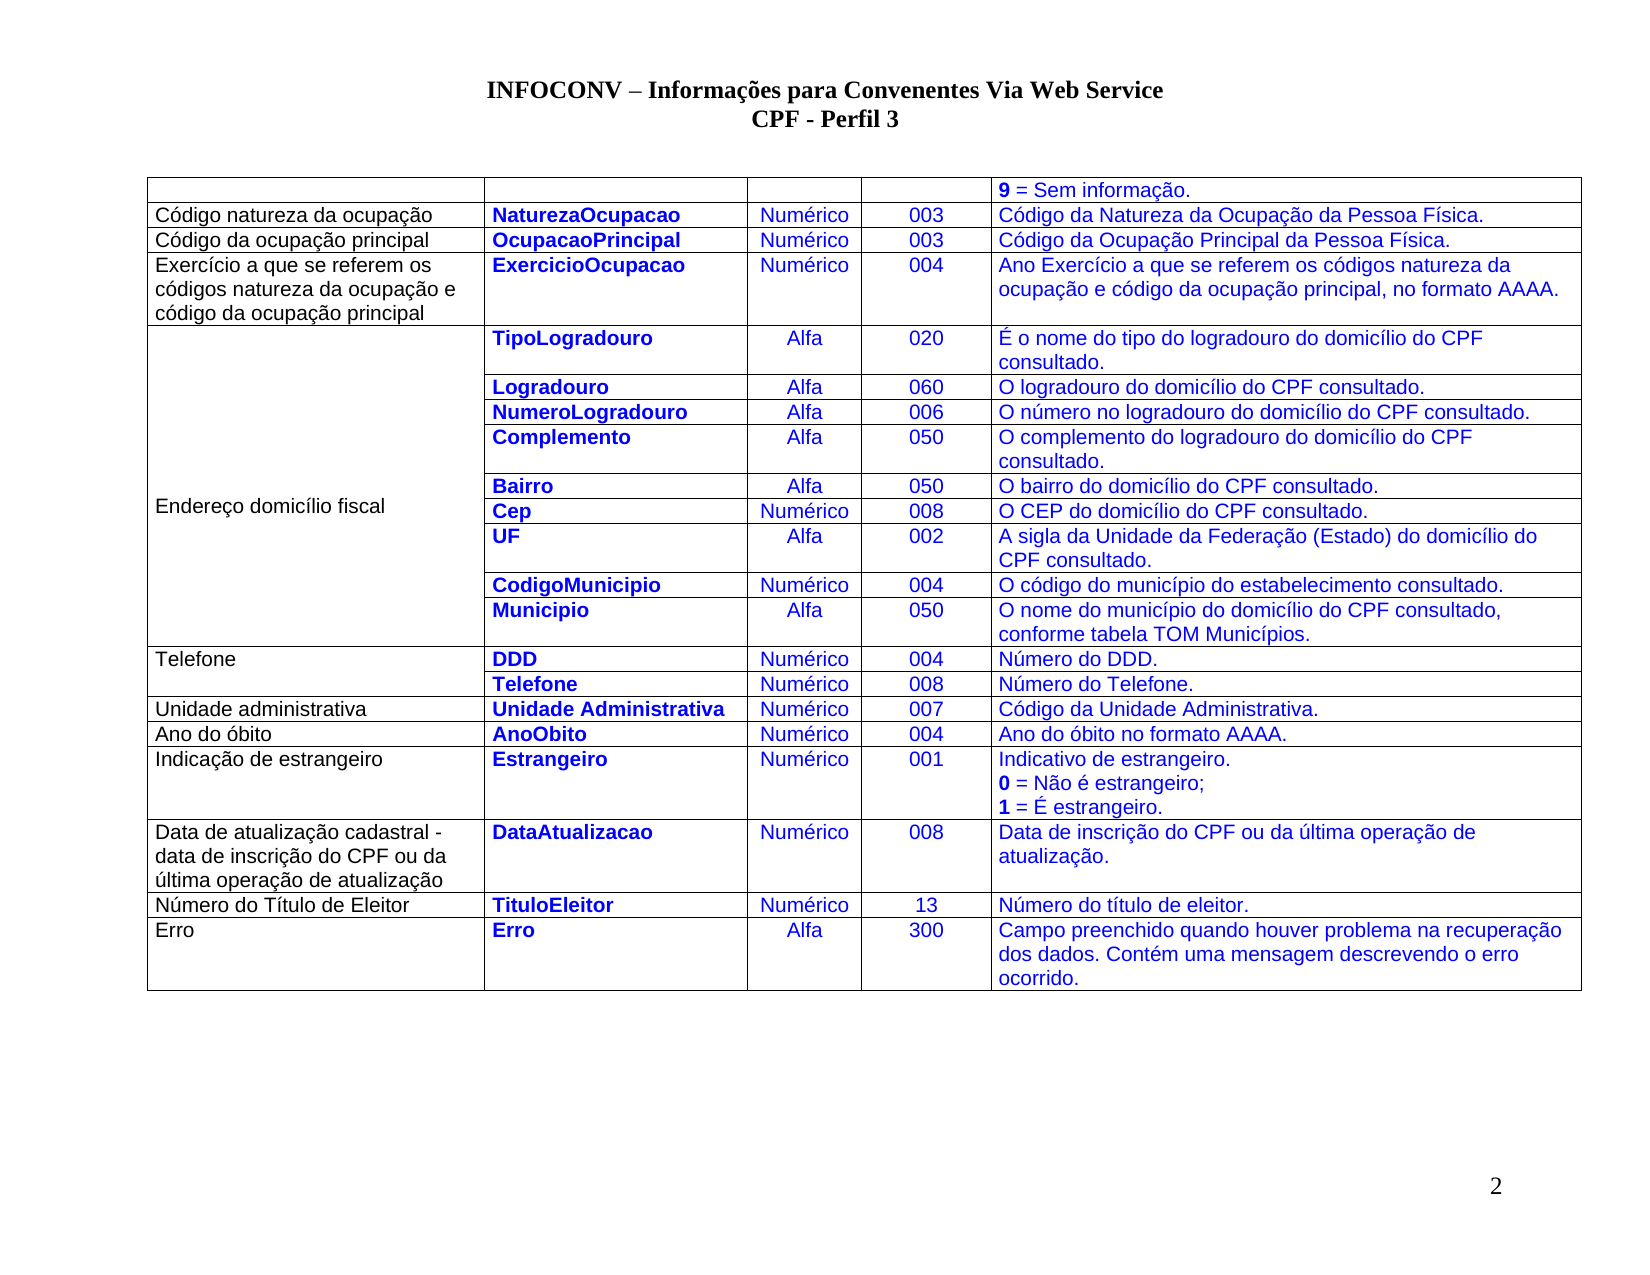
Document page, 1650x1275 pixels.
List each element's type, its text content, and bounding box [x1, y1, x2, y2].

table_cell AnoObito [485, 722, 747, 746]
table_cell NumeroLogradouro [485, 400, 747, 424]
table_cell Ano do óbito [148, 722, 484, 746]
table_cell Número do DDD. [992, 647, 1581, 671]
table_cell 004 [862, 253, 991, 325]
table_cell Número do Título de Eleitor [148, 893, 484, 917]
table_cell 001 [862, 747, 991, 819]
table_cell 050 [862, 425, 991, 473]
table_cell Erro [148, 918, 484, 990]
table_cell Alfa [748, 375, 861, 399]
table_cell 003 [862, 228, 991, 252]
table_cell 002 [862, 524, 991, 572]
table_cell 9 = Sem informação. [992, 178, 1581, 202]
table_cell 13 [862, 893, 991, 917]
table_cell [748, 178, 861, 202]
table_cell OcupacaoPrincipal [485, 228, 747, 252]
table_cell 003 [862, 203, 991, 227]
table_cell Ano do óbito no formato AAAA. [992, 722, 1581, 746]
table_cell TipoLogradouro [485, 326, 747, 374]
table_cell Unidade administrativa [148, 697, 484, 721]
table_cell Numérico [748, 228, 861, 252]
table_cell [485, 178, 747, 202]
table_cell O bairro do domicílio do CPF consultado. [992, 474, 1581, 498]
table_cell Endereço domicílio fiscal [148, 326, 484, 646]
table_cell [148, 178, 484, 202]
table_cell Ano Exercício a que se referem os códigos natureza da ocupação e código da ocupação principal, no formato AAAA. [992, 253, 1581, 325]
table_cell DataAtualizacao [485, 820, 747, 892]
table_cell ExercicioOcupacao [485, 253, 747, 325]
table_cell Alfa [748, 524, 861, 572]
table_cell O código do município do estabelecimento consultado. [992, 573, 1581, 597]
table_cell Numérico [748, 747, 861, 819]
table_cell 060 [862, 375, 991, 399]
table_cell CodigoMunicipio [485, 573, 747, 597]
table_cell UF [485, 524, 747, 572]
table_cell Numérico [748, 253, 861, 325]
table_cell NaturezaOcupacao [485, 203, 747, 227]
table_cell Alfa [748, 326, 861, 374]
table_cell Bairro [485, 474, 747, 498]
table_cell DDD [485, 647, 747, 671]
table_cell Numérico [748, 697, 861, 721]
table_cell É o nome do tipo do logradouro do domicílio do CPF consultado. [992, 326, 1581, 374]
table_cell Indicação de estrangeiro [148, 747, 484, 819]
table_cell Alfa [748, 598, 861, 646]
table_cell Numérico [748, 893, 861, 917]
table_cell Número do Telefone. [992, 672, 1581, 696]
table_cell Telefone [485, 672, 747, 696]
table_cell Logradouro [485, 375, 747, 399]
table_cell Municipio [485, 598, 747, 646]
table_cell Telefone [148, 647, 484, 696]
table_cell 004 [862, 647, 991, 671]
table_cell 006 [862, 400, 991, 424]
table_cell Numérico [748, 647, 861, 671]
table_cell 004 [862, 722, 991, 746]
table_cell 004 [862, 573, 991, 597]
table_cell Numérico [748, 722, 861, 746]
table_cell O complemento do logradouro do domicílio do CPF consultado. [992, 425, 1581, 473]
table_cell O número no logradouro do domicílio do CPF consultado. [992, 400, 1581, 424]
table_cell TituloEleitor [485, 893, 747, 917]
table_cell 300 [862, 918, 991, 990]
table_cell Código da Natureza da Ocupação da Pessoa Física. [992, 203, 1581, 227]
table_cell Numérico [748, 203, 861, 227]
table_cell Cep [485, 499, 747, 523]
table_cell Unidade Administrativa [485, 697, 747, 721]
table_cell O nome do município do domicílio do CPF consultado, conforme tabela TOM Municípios. [992, 598, 1581, 646]
table_cell 008 [862, 820, 991, 892]
table_cell A sigla da Unidade da Federação (Estado) do domicílio do CPF consultado. [992, 524, 1581, 572]
table_cell Data de atualização cadastral - data de inscrição do CPF ou da última operação de atualização [148, 820, 484, 892]
table_cell 020 [862, 326, 991, 374]
table_cell Código natureza da ocupação [148, 203, 484, 227]
table_cell Numérico [748, 573, 861, 597]
table_cell Alfa [748, 474, 861, 498]
table_cell Complemento [485, 425, 747, 473]
table_cell [862, 178, 991, 202]
table_cell Data de inscrição do CPF ou da última operação de atualização. [992, 820, 1581, 892]
table_cell Numérico [748, 499, 861, 523]
table_cell Código da ocupação principal [148, 228, 484, 252]
table_cell 007 [862, 697, 991, 721]
table_cell Erro [485, 918, 747, 990]
table_cell Alfa [748, 400, 861, 424]
table_cell Alfa [748, 918, 861, 990]
table_cell Exercício a que se referem os códigos natureza da ocupação e código da ocupação principal [148, 253, 484, 325]
table_cell Numérico [748, 672, 861, 696]
table_cell Campo preenchido quando houver problema na recuperação dos dados. Contém uma mensagem descrevendo o erro ocorrido. [992, 918, 1581, 990]
table_cell Estrangeiro [485, 747, 747, 819]
table_cell Código da Ocupação Principal da Pessoa Física. [992, 228, 1581, 252]
table_cell 008 [862, 672, 991, 696]
table_cell Indicativo de estrangeiro. 0 = Não é estrangeiro; 1 = É estrangeiro. [992, 747, 1581, 819]
table_cell Alfa [748, 425, 861, 473]
table_cell Numérico [748, 820, 861, 892]
table_cell O logradouro do domicílio do CPF consultado. [992, 375, 1581, 399]
table_cell 008 [862, 499, 991, 523]
table_cell 050 [862, 598, 991, 646]
table_cell 050 [862, 474, 991, 498]
table_cell Código da Unidade Administrativa. [992, 697, 1581, 721]
table_cell Número do título de eleitor. [992, 893, 1581, 917]
table_cell O CEP do domicílio do CPF consultado. [992, 499, 1581, 523]
